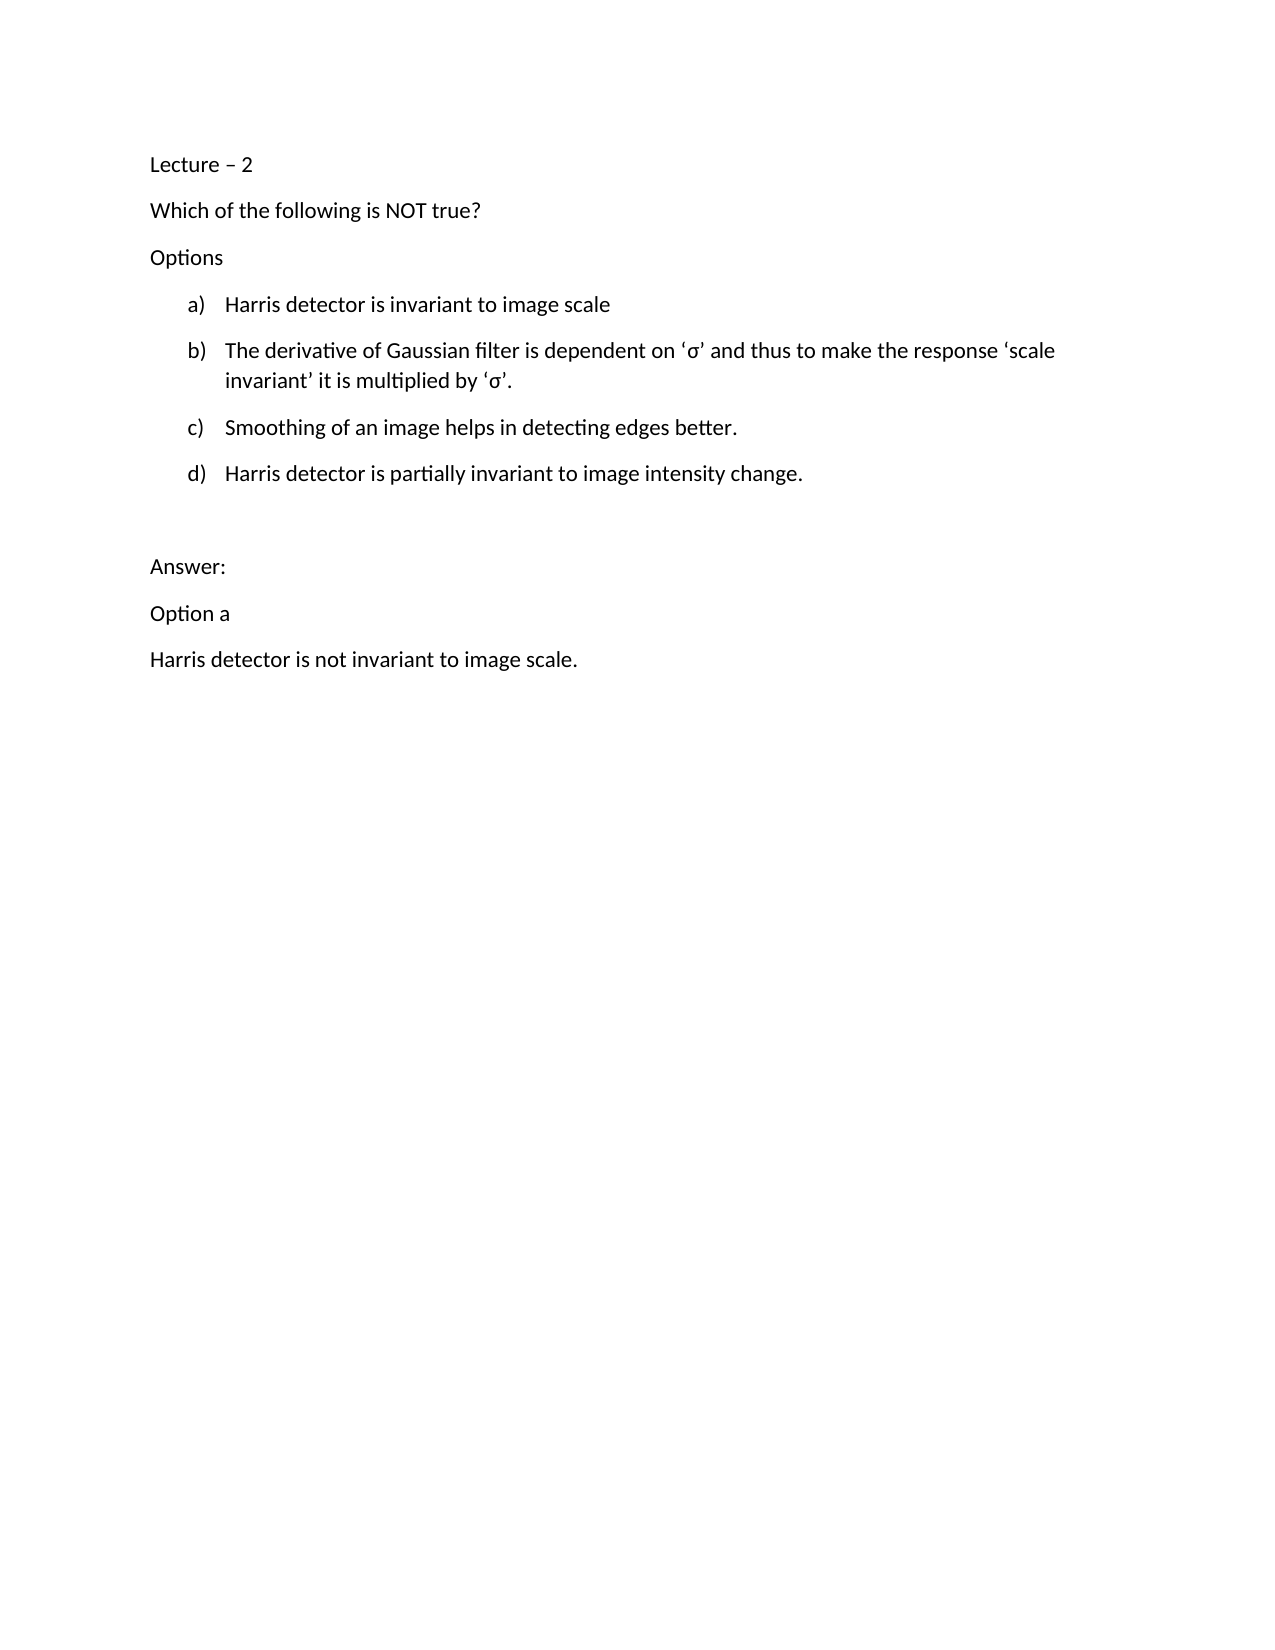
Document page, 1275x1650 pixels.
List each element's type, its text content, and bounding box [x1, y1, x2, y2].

text Which of the following is NOT true? [150, 197, 1125, 224]
list Harris detector is invariant to image scale [187, 290, 1125, 318]
list Harris detector is partially invariant to image intensity change. [187, 459, 1125, 487]
text Lecture – 2 [150, 150, 1125, 178]
text Options [150, 243, 1125, 271]
list Smoothing of an image helps in detecting edges better. [187, 413, 1125, 441]
text Answer: [150, 552, 1125, 580]
text Option a [150, 599, 1125, 627]
text Harris detector is not invariant to image scale. [150, 646, 1125, 673]
list The derivative of Gaussian filter is dependent on ‘σ’ and thus to make the response ‘scale invariant’ it is multiplied by ‘σ’. [187, 336, 1125, 394]
